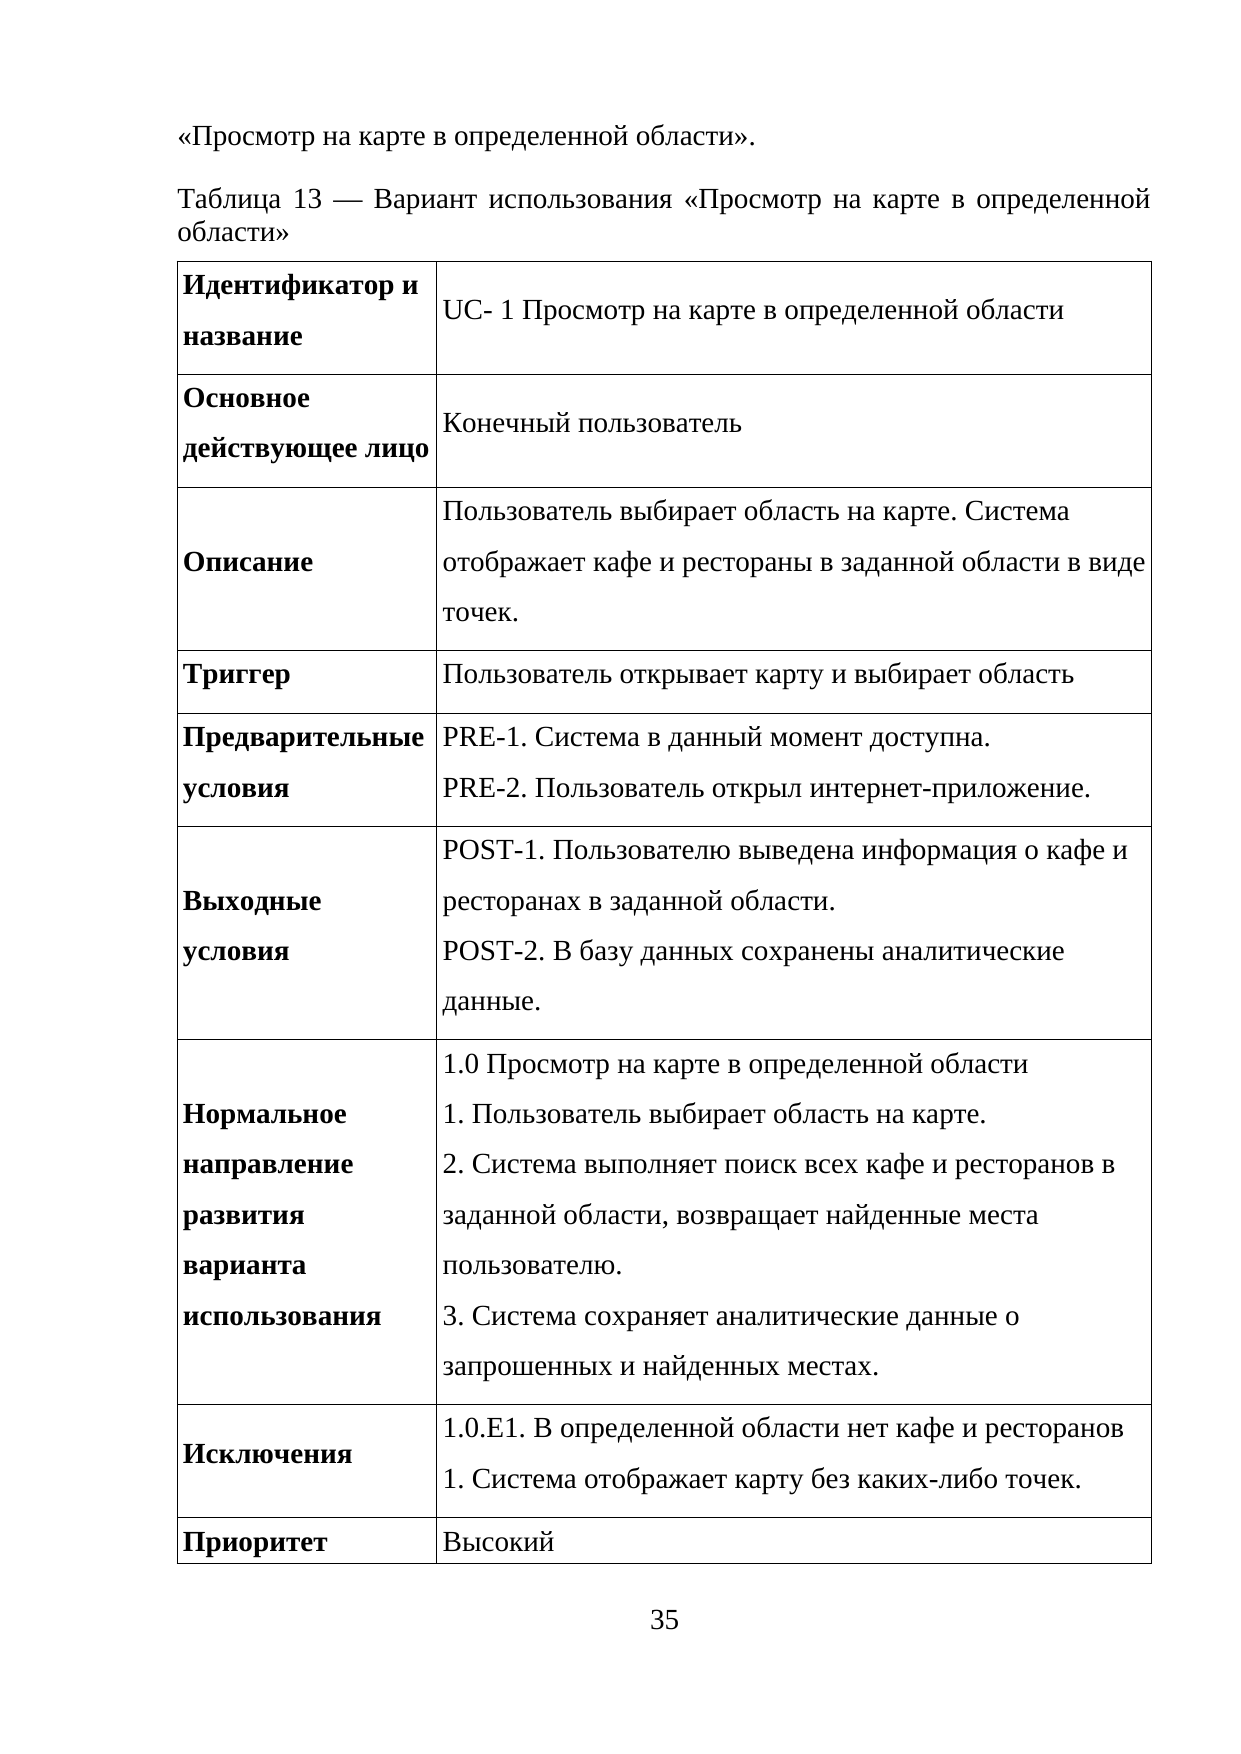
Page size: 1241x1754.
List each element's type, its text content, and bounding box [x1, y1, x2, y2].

table_cell Конечный пользователь [437, 375, 1151, 487]
text Таблица 13 — Вариант использования «Просмотр на карте в определенной области» [177, 181, 1152, 248]
text «Просмотр на карте в определенной области». [177, 118, 1152, 152]
table_cell 1.0.E1. В определенной области нет кафе и ресторанов 1. Система отображает карту без каких-либо точек. [437, 1405, 1151, 1517]
table_cell Предварительные условия [178, 714, 436, 826]
table_cell Пользователь открывает карту и выбирает область [437, 651, 1151, 713]
table_header Идентификатор и название [178, 262, 436, 373]
table_cell Исключения [178, 1405, 436, 1517]
table_cell Нормальное направление развития варианта использования [178, 1040, 436, 1404]
table_cell POST-1. Пользователю выведена информация о кафе и ресторанах в заданной области. POST-2. В базу данных сохранены аналитические данные. [437, 827, 1151, 1039]
table_cell 1.0 Просмотр на карте в определенной области 1. Пользователь выбирает область на карте. 2. Система выполняет поиск всех кафе и ресторанов в заданной области, возвращает найденные места пользователю. 3. Система сохраняет аналитические данные о запрошенных и найденных местах. [437, 1040, 1151, 1404]
table_cell Пользователь выбирает область на карте. Система отображает кафе и рестораны в заданной области в виде точек. [437, 488, 1151, 650]
table_cell PRE-1. Система в данный момент доступна. PRE-2. Пользователь открыл интернет-приложение. [437, 714, 1151, 826]
table_cell Основное действующее лицо [178, 375, 436, 487]
table_cell Высокий [437, 1518, 1151, 1563]
table_cell Приоритет [178, 1518, 436, 1563]
table_header UC- 1 Просмотр на карте в определенной области [437, 262, 1151, 373]
table_cell Описание [178, 488, 436, 650]
table_cell Выходные условия [178, 827, 436, 1039]
table_cell Триггер [178, 651, 436, 713]
